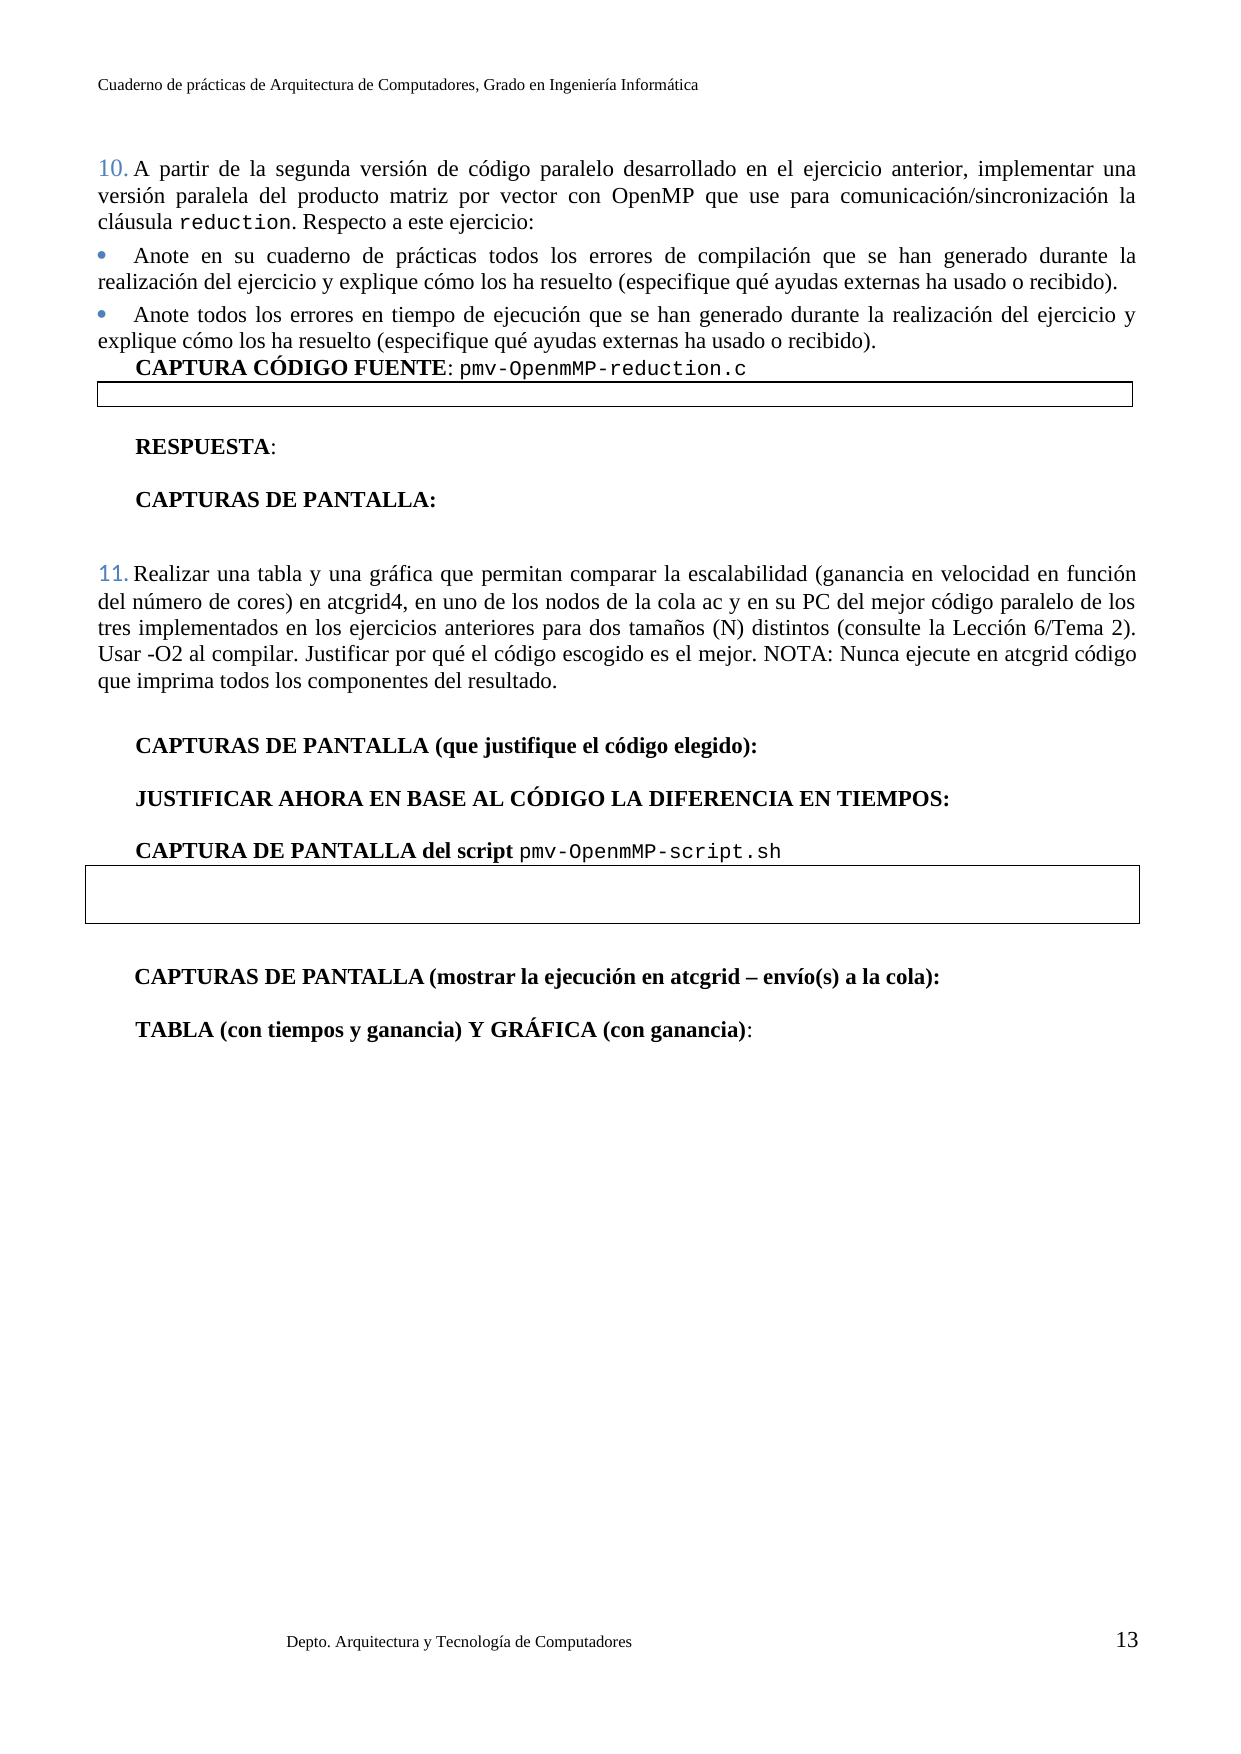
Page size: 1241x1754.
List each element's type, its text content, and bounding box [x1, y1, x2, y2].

list A partir de la segunda versión de código paralelo desarrollado en el ejercicio anterior, implementar una versión paralela del producto matriz por vector con OpenMP que use para comunicación/sincronización la cláusula reduction. Respecto a este ejercicio: [98, 153, 1138, 236]
list Anote en su cuaderno de prácticas todos los errores de compilación que se han generado durante la realización del ejercicio y explique cómo los ha resuelto (especifique qué ayudas externas ha usado o recibido). [98, 242, 1138, 295]
text CAPTURA DE PANTALLA del script pmv-OpenmMP-script.sh [135, 837, 1138, 865]
text JUSTIFICAR AHORA EN BASE AL CÓDIGO LA DIFERENCIA EN TIEMPOS: [135, 785, 1138, 811]
table_header [98, 383, 1132, 406]
text CAPTURAS DE PANTALLA: [135, 486, 1138, 512]
list Realizar una tabla y una gráfica que permitan comparar la escalabilidad (ganancia en velocidad en función del número de cores) en atcgrid4, en uno de los nodos de la cola ac y en su PC del mejor código paralelo de los tres implementados en los ejercicios anteriores para dos tamaños (N) distintos (consulte la Lección 6/Tema 2). Usar -O2 al compilar. Justificar por qué el código escogido es el mejor. NOTA: Nunca ejecute en atcgrid código que imprima todos los componentes del resultado. [98, 557, 1138, 693]
text RESPUESTA: [135, 433, 1138, 459]
text CAPTURA CÓDIGO FUENTE: pmv-OpenmMP-reduction.c [135, 354, 1138, 381]
text CAPTURAS DE PANTALLA (mostrar la ejecución en atcgrid – envío(s) a la cola): [98, 963, 1138, 989]
table_header [86, 866, 1139, 923]
list Anote todos los errores en tiempo de ejecución que se han generado durante la realización del ejercicio y explique cómo los ha resuelto (especifique qué ayudas externas ha usado o recibido). [98, 301, 1138, 354]
text TABLA (con tiempos y ganancia) Y GRÁFICA (con ganancia): [135, 1016, 1138, 1042]
text CAPTURAS DE PANTALLA (que justifique el código elegido): [135, 732, 1138, 758]
